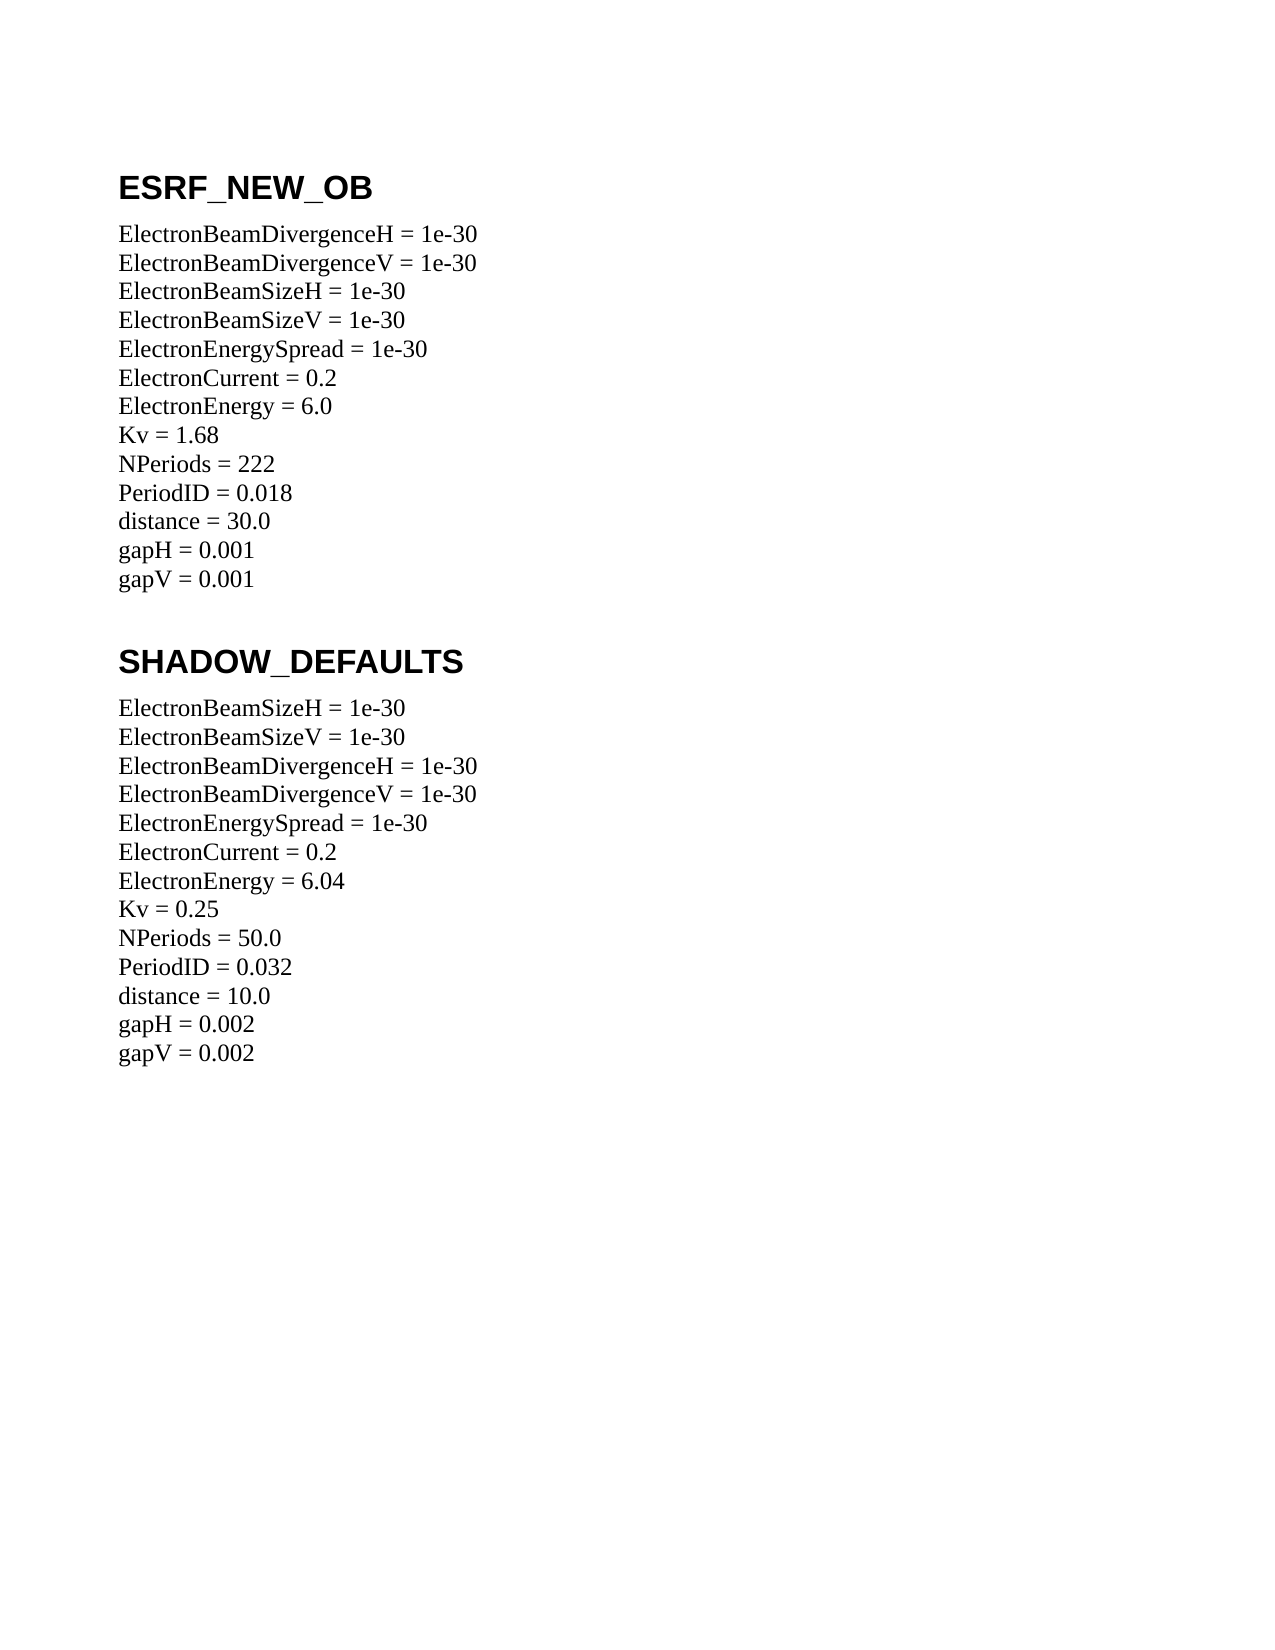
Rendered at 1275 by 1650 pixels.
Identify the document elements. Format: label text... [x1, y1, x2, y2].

text ElectronBeamDivergenceH = 1e-30 [118, 751, 1157, 779]
text PeriodID = 0.018 [118, 478, 1157, 506]
text ElectronBeamSizeH = 1e-30 [118, 276, 1157, 305]
text NPeriods = 50.0 [118, 923, 1157, 952]
text Kv = 1.68 [118, 420, 1157, 449]
text ElectronBeamDivergenceH = 1e-30 [118, 219, 1157, 248]
text ElectronEnergySpread = 1e-30 [118, 808, 1157, 837]
text ElectronBeamDivergenceV = 1e-30 [118, 248, 1157, 276]
text ElectronCurrent = 0.2 [118, 363, 1157, 391]
text NPeriods = 222 [118, 449, 1157, 478]
text ElectronBeamSizeH = 1e-30 [118, 693, 1157, 722]
text gapV = 0.002 [118, 1038, 1157, 1067]
text ElectronEnergy = 6.0 [118, 391, 1157, 420]
text ElectronBeamSizeV = 1e-30 [118, 305, 1157, 334]
text distance = 30.0 [118, 506, 1157, 535]
text PeriodID = 0.032 [118, 952, 1157, 981]
text ElectronEnergy = 6.04 [118, 866, 1157, 894]
text ElectronEnergySpread = 1e-30 [118, 334, 1157, 363]
text gapH = 0.002 [118, 1009, 1157, 1038]
text ElectronBeamSizeV = 1e-30 [118, 722, 1157, 751]
subtitle ESRF_NEW_OB [118, 168, 1157, 206]
text gapH = 0.001 [118, 535, 1157, 564]
text distance = 10.0 [118, 981, 1157, 1009]
text ElectronCurrent = 0.2 [118, 837, 1157, 866]
text gapV = 0.001 [118, 564, 1157, 593]
subtitle SHADOW_DEFAULTS [118, 642, 1157, 681]
text ElectronBeamDivergenceV = 1e-30 [118, 779, 1157, 808]
text Kv = 0.25 [118, 894, 1157, 923]
